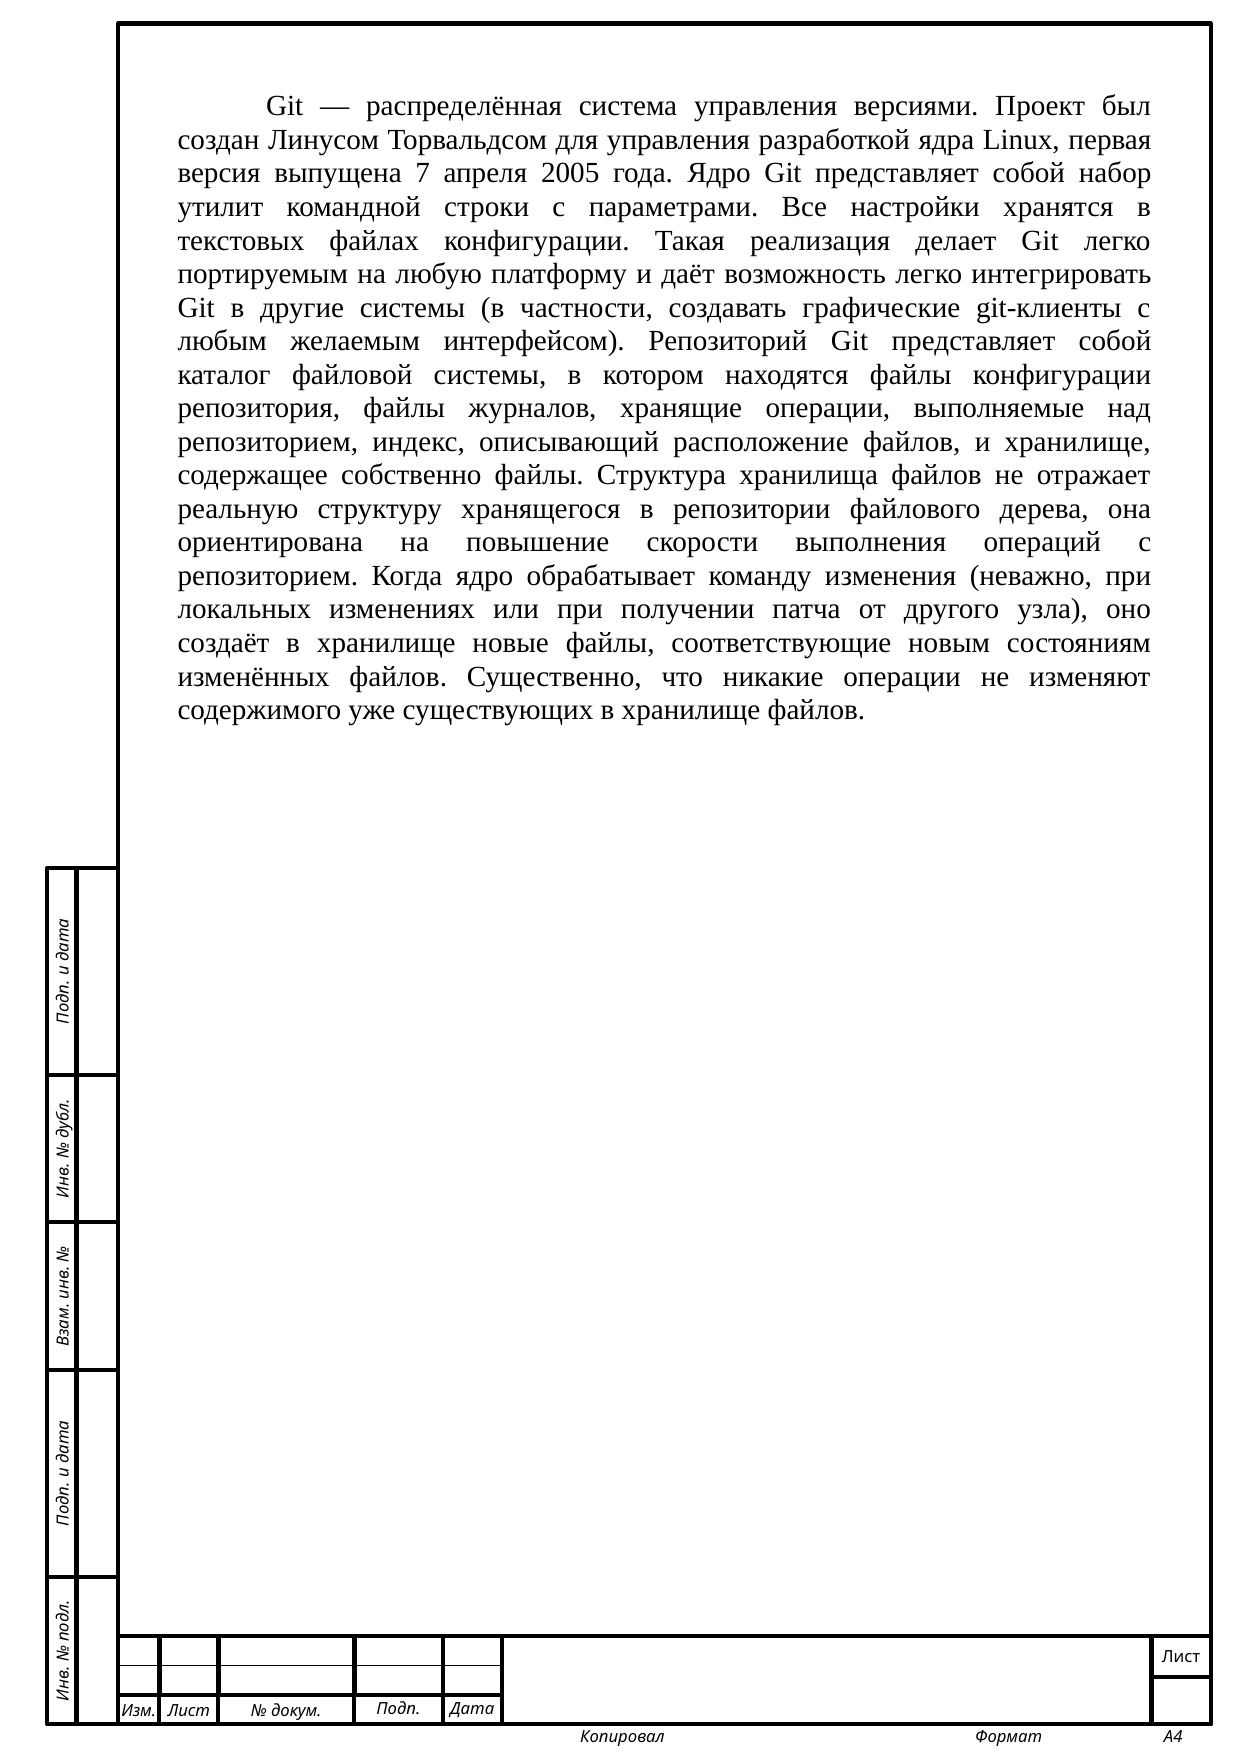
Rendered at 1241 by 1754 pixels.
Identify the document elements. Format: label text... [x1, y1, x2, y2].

text Git — распределённая система управления версиями. Проект был создан Линусом Торвальдсом для управления разработкой ядра Linux, первая версия выпущена 7 апреля 2005 года. Ядро Git представляет собой набор утилит командной строки с параметрами. Все настройки хранятся в текстовых файлах конфигурации. Такая реализация делает Git легко портируемым на любую платформу и даёт возможность легко интегрировать Git в другие системы (в частности, создавать графические git-клиенты с любым желаемым интерфейсом). Репозиторий Git представляет собой каталог файловой системы, в котором находятся файлы конфигурации репозитория, файлы журналов, хранящие операции, выполняемые над репозиторием, индекс, описывающий расположение файлов, и хранилище, содержащее собственно файлы. Структура хранилища файлов не отражает реальную структуру хранящегося в репозитории файлового дерева, она ориентирована на повышение скорости выполнения операций с репозиторием. Когда ядро обрабатывает команду изменения (неважно, при локальных изменениях или при получении патча от другого узла), оно создаёт в хранилище новые файлы, соответствующие новым состояниям изменённых файлов. Существенно, что никакие операции не изменяют содержимого уже существующих в хранилище файлов. [177, 88, 1152, 726]
